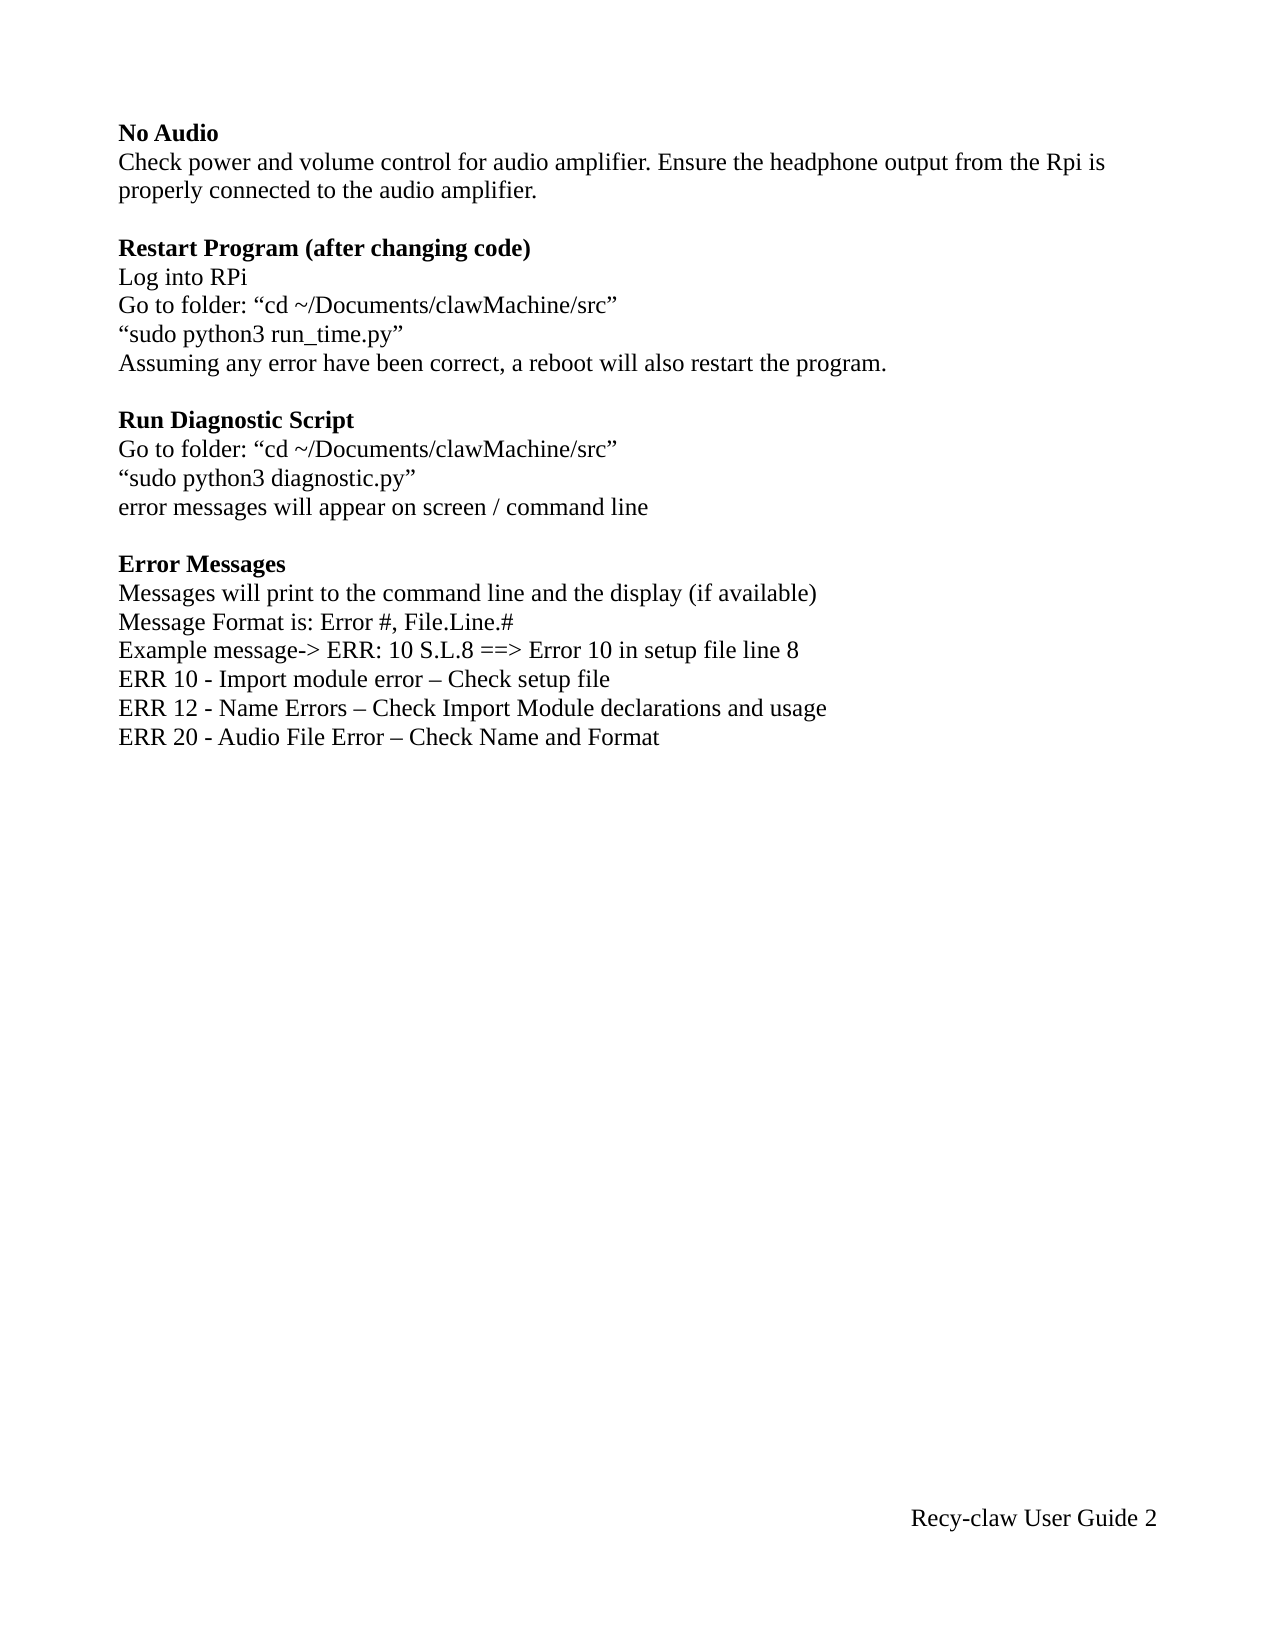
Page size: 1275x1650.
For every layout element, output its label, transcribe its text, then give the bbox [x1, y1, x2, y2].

text Error Messages [118, 549, 1157, 578]
text Go to folder: “cd ~/Documents/clawMachine/src” [118, 434, 1157, 463]
text Example message-> ERR: 10 S.L.8 ==> Error 10 in setup file line 8 [118, 636, 1157, 664]
text Check power and volume control for audio amplifier. Ensure the headphone output from the Rpi is properly connected to the audio amplifier. [118, 147, 1157, 204]
text ERR 12 - Name Errors – Check Import Module declarations and usage [118, 693, 1157, 722]
text Go to folder: “cd ~/Documents/clawMachine/src” [118, 291, 1157, 319]
text Run Diagnostic Script [118, 406, 1157, 434]
text Restart Program (after changing code) [118, 233, 1157, 262]
text No Audio [118, 118, 1157, 147]
text ERR 20 - Audio File Error – Check Name and Format [118, 722, 1157, 751]
text ERR 10 - Import module error – Check setup file [118, 664, 1157, 693]
text “sudo python3 run_time.py” [118, 319, 1157, 348]
text Log into RPi [118, 262, 1157, 291]
text “sudo python3 diagnostic.py” [118, 463, 1157, 492]
text Message Format is: Error #, File.Line.# [118, 607, 1157, 636]
text Assuming any error have been correct, a reboot will also restart the program. [118, 348, 1157, 377]
text error messages will appear on screen / command line [118, 492, 1157, 521]
text Messages will print to the command line and the display (if available) [118, 578, 1157, 607]
